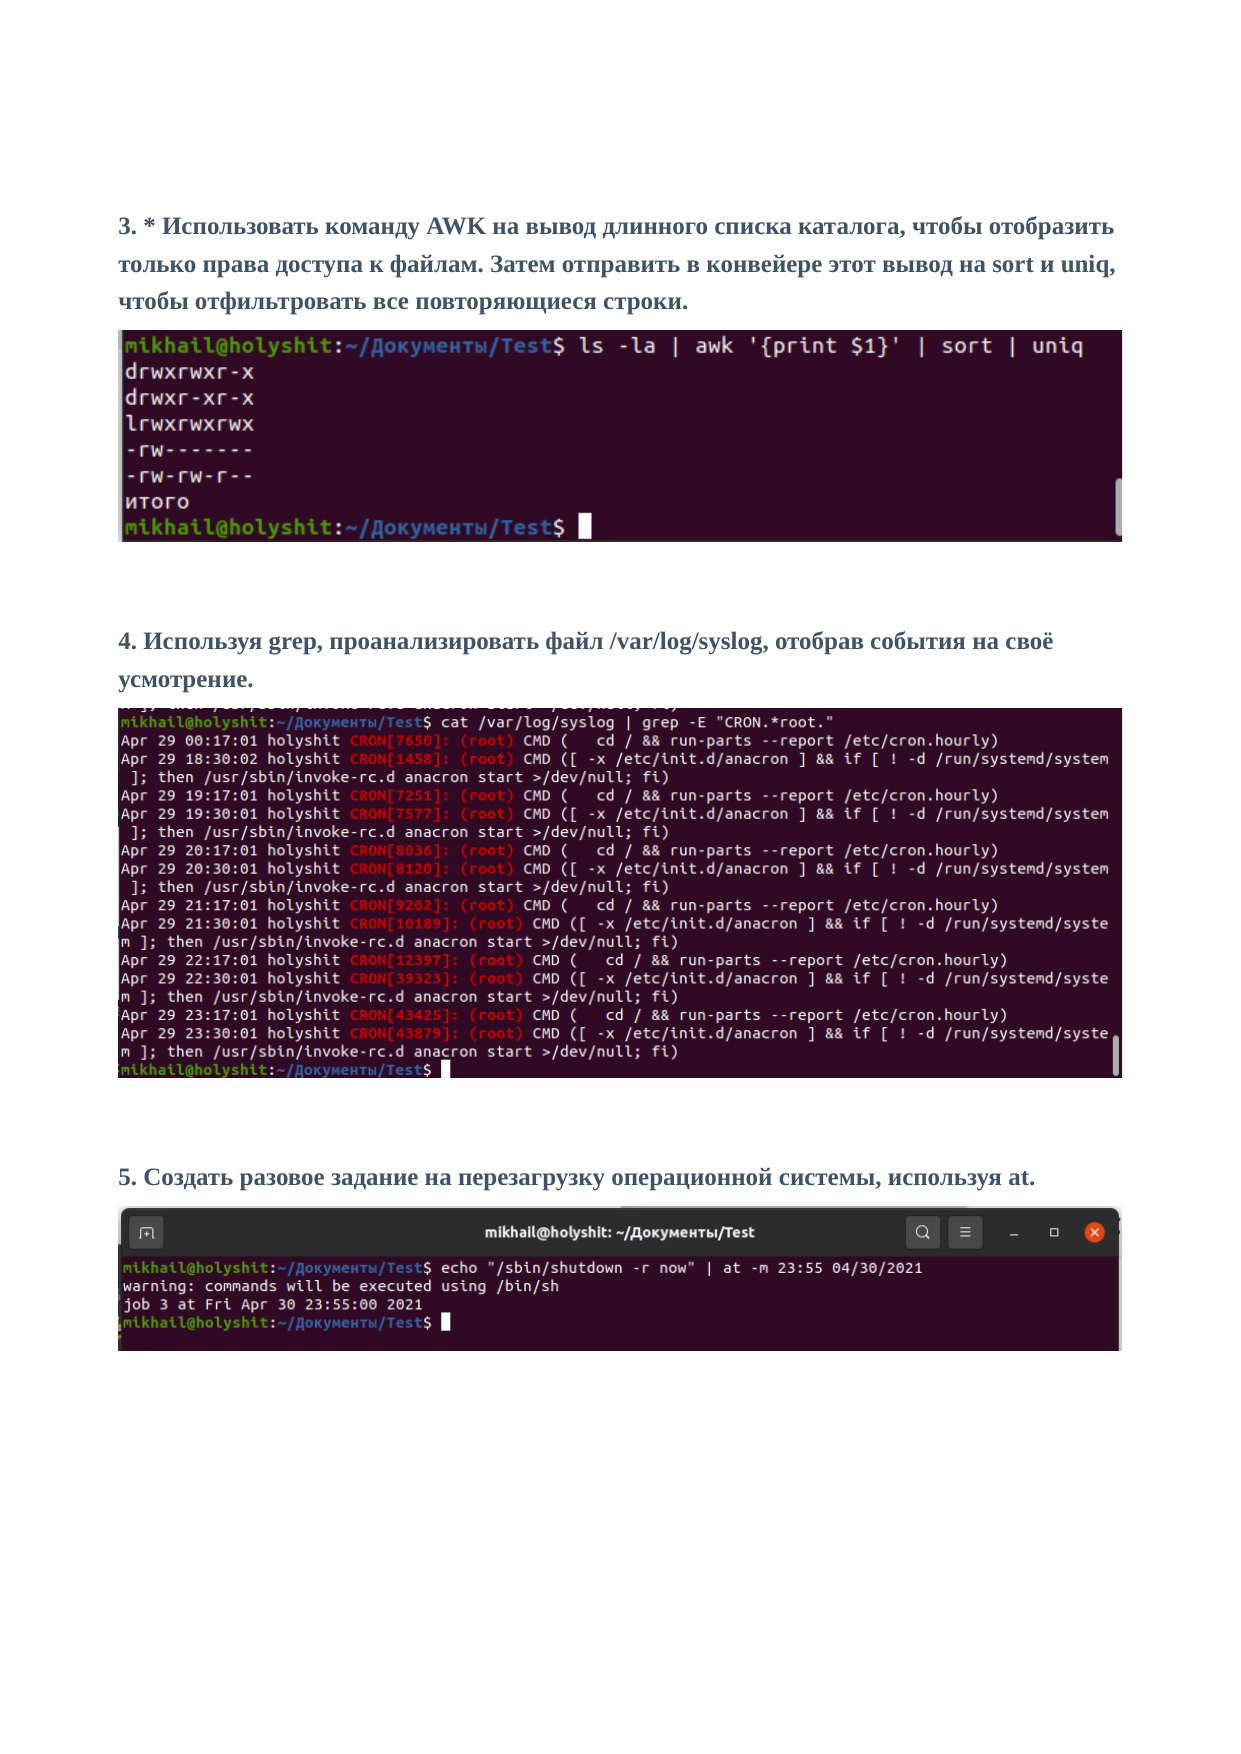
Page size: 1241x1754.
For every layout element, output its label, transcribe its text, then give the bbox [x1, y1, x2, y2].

subtitle 3. * Использовать команду AWK на вывод длинного списка каталога, чтобы отобразить только права доступа к файлам. Затем отправить в конвейере этот вывод на sort и uniq, чтобы отфильтровать все повторяющиеся строки. [118, 202, 1122, 315]
subtitle 4. Используя grep, проанализировать файл /var/log/syslog, отобрав события на своё усмотрение. [118, 618, 1122, 693]
subtitle 5. Создать разовое задание на перезагрузку операционной системы, используя at. [118, 1153, 1122, 1191]
picture [118, 330, 1123, 542]
picture [118, 1206, 1123, 1351]
picture [118, 708, 1123, 1078]
